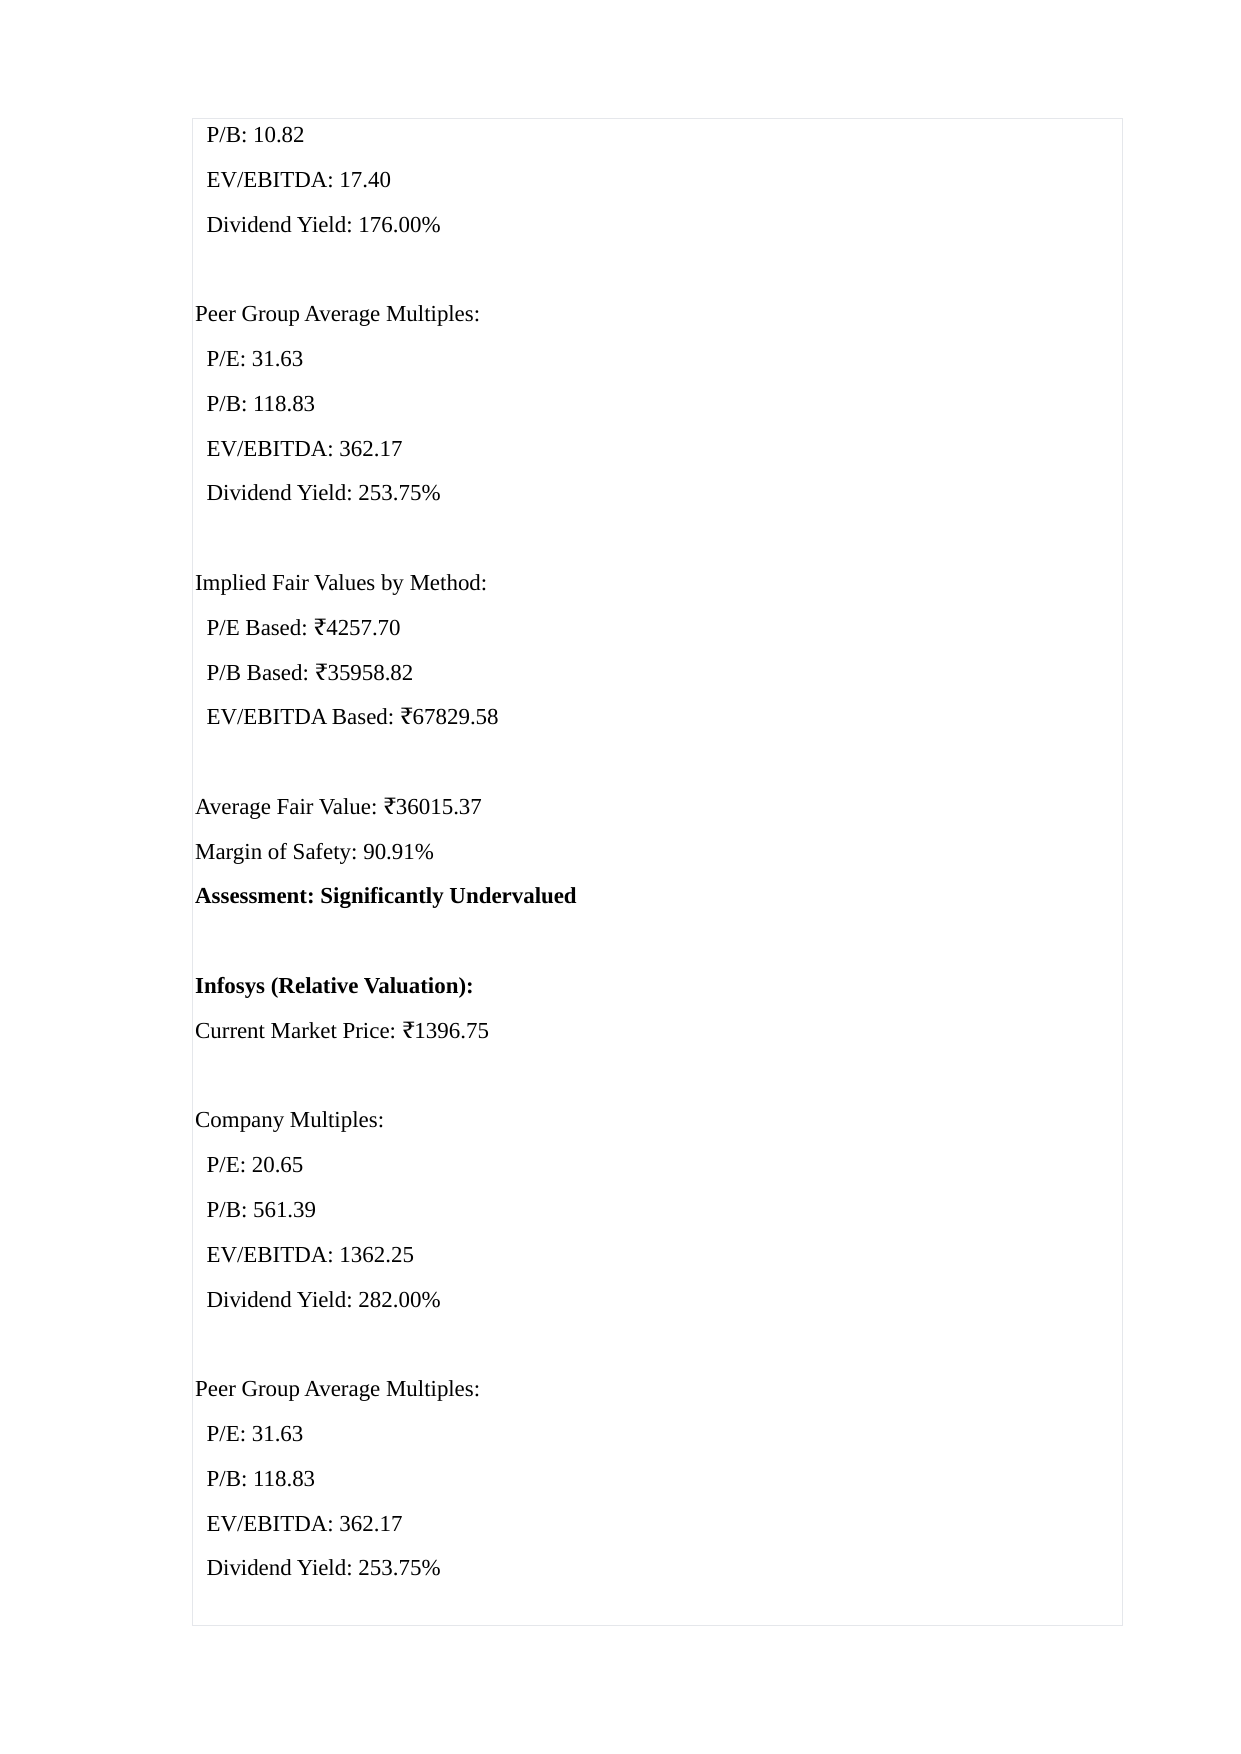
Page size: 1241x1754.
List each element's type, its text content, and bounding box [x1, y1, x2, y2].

text Implied Fair Values by Method: [193, 566, 1122, 595]
text Dividend Yield: 253.75% [193, 1551, 1122, 1581]
text EV/EBITDA: 1362.25 [193, 1238, 1122, 1267]
text Margin of Safety: 90.91% [193, 835, 1122, 864]
text P/E: 31.63 [193, 1417, 1122, 1446]
text EV/EBITDA Based: ₹67829.58 [193, 700, 1122, 730]
text EV/EBITDA: 362.17 [193, 1507, 1122, 1536]
text P/B: 10.82 [193, 119, 1122, 147]
text Peer Group Average Multiples: [193, 297, 1122, 327]
text Dividend Yield: 282.00% [193, 1283, 1122, 1312]
text Current Market Price: ₹1396.75 [193, 1014, 1122, 1043]
text P/E: 31.63 [193, 342, 1122, 371]
text P/B Based: ₹35958.82 [193, 656, 1122, 685]
text Infosys (Relative Valuation): [193, 969, 1122, 998]
text Assessment: Significantly Undervalued [193, 879, 1122, 909]
text P/E: 20.65 [193, 1148, 1122, 1178]
text P/B: 118.83 [193, 1462, 1122, 1491]
text P/B: 118.83 [193, 387, 1122, 416]
text P/E Based: ₹4257.70 [193, 611, 1122, 640]
text Company Multiples: [193, 1103, 1122, 1133]
text Average Fair Value: ₹36015.37 [193, 790, 1122, 819]
text EV/EBITDA: 17.40 [193, 163, 1122, 192]
text P/B: 561.39 [193, 1193, 1122, 1222]
text Dividend Yield: 176.00% [193, 208, 1122, 237]
text EV/EBITDA: 362.17 [193, 432, 1122, 461]
text Dividend Yield: 253.75% [193, 476, 1122, 506]
text Peer Group Average Multiples: [193, 1372, 1122, 1402]
